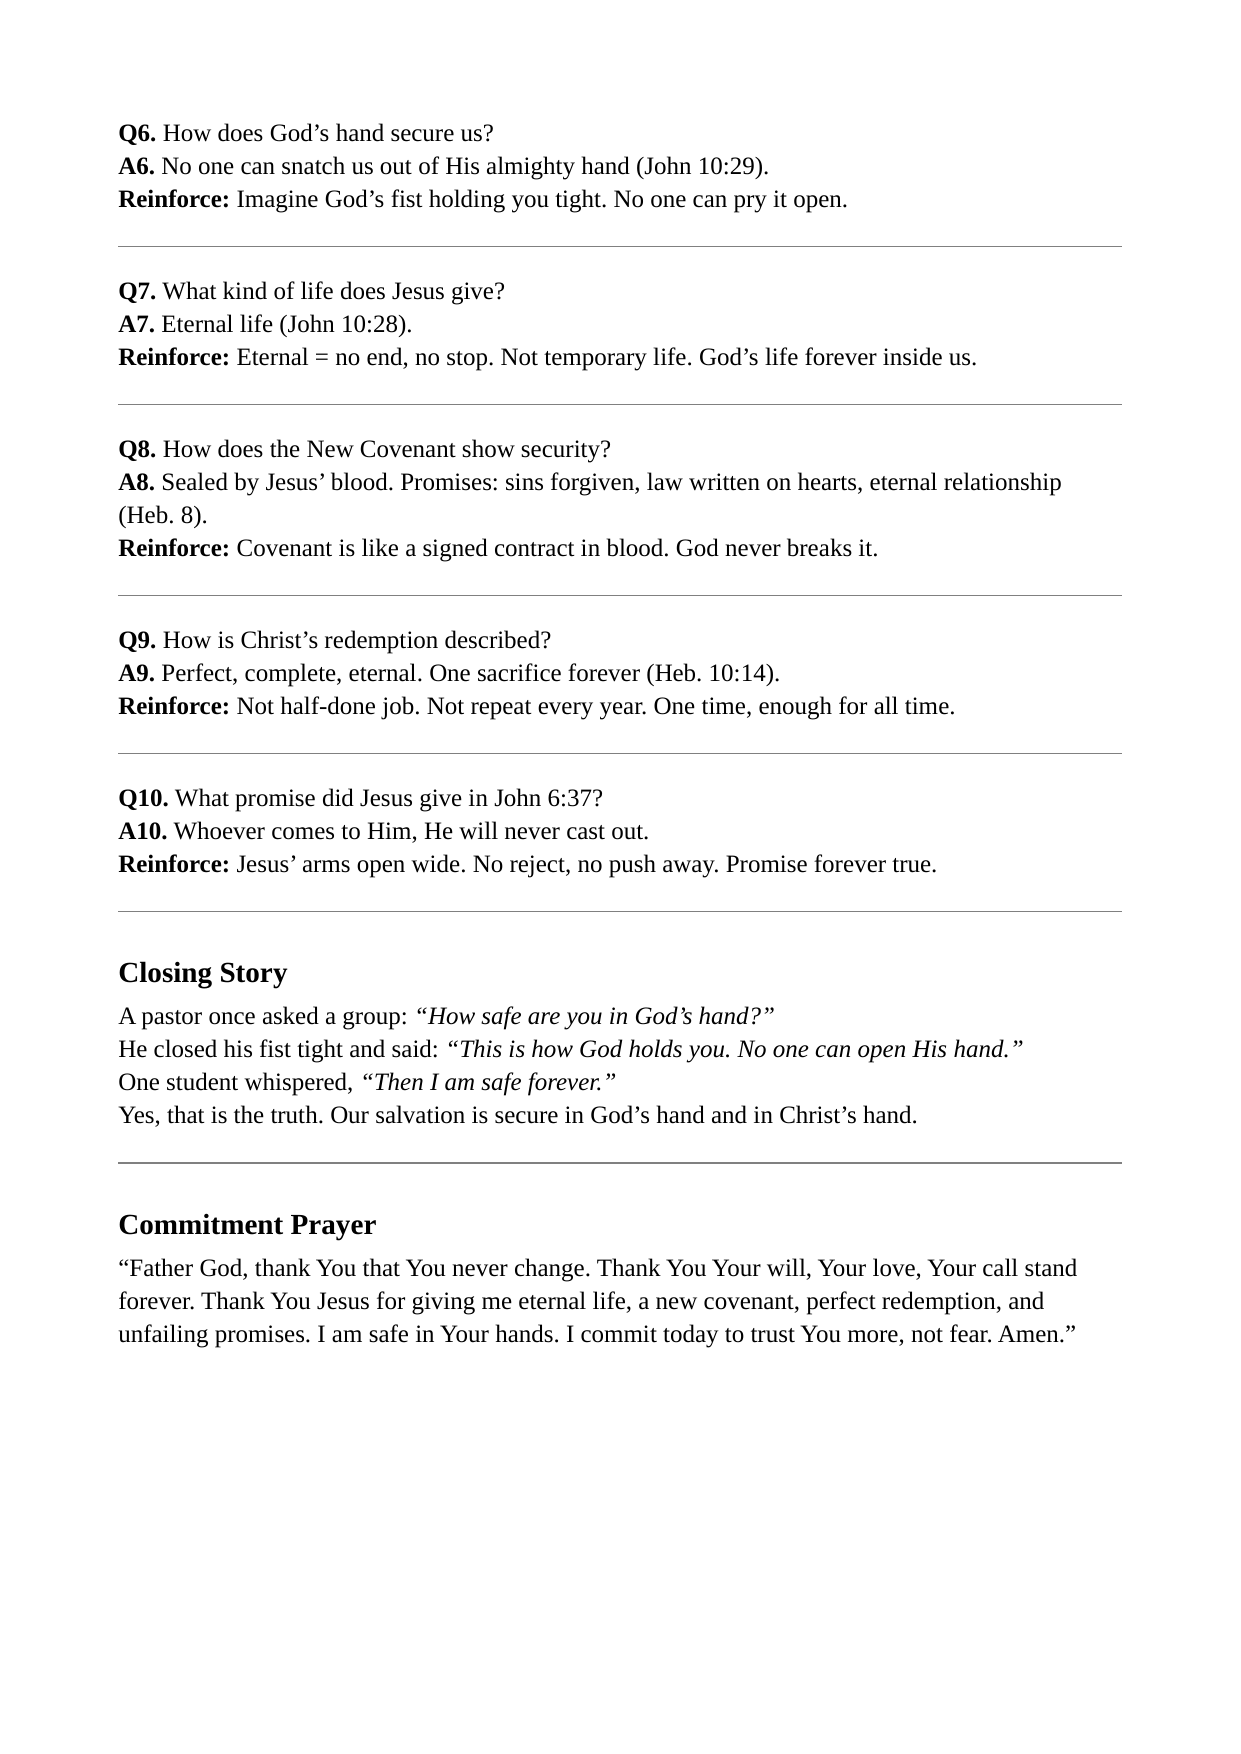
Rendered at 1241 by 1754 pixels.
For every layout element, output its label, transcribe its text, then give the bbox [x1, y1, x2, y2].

subtitle Commitment Prayer [118, 1207, 1122, 1240]
text Q9. How is Christ’s redemption described? A9. Perfect, complete, eternal. One sacrifice forever (Heb. 10:14). Reinforce: Not half-done job. Not repeat every year. One time, enough for all time. [118, 625, 1122, 720]
text Q6. How does God’s hand secure us? A6. No one can snatch us out of His almighty hand (John 10:29). Reinforce: Imagine God’s fist holding you tight. No one can pry it open. [118, 118, 1122, 213]
text “Father God, thank You that You never change. Thank You Your will, Your love, Your call stand forever. Thank You Jesus for giving me eternal life, a new covenant, perfect redemption, and unfailing promises. I am safe in Your hands. I commit today to trust You more, not fear. Amen.” [118, 1253, 1122, 1348]
text Q7. What kind of life does Jesus give? A7. Eternal life (John 10:28). Reinforce: Eternal = no end, no stop. Not temporary life. God’s life forever inside us. [118, 276, 1122, 371]
text Q10. What promise did Jesus give in John 6:37? A10. Whoever comes to Him, He will never cast out. Reinforce: Jesus’ arms open wide. No reject, no push away. Promise forever true. [118, 783, 1122, 878]
text Q8. How does the New Covenant show security? A8. Sealed by Jesus’ blood. Promises: sins forgiven, law written on hearts, eternal relationship (Heb. 8). Reinforce: Covenant is like a signed contract in blood. God never breaks it. [118, 434, 1122, 562]
text A pastor once asked a group: “How safe are you in God’s hand?” He closed his fist tight and said: “This is how God holds you. No one can open His hand.” One student whispered, “Then I am safe forever.” Yes, that is the truth. Our salvation is secure in God’s hand and in Christ’s hand. [118, 1001, 1122, 1129]
subtitle Closing Story [118, 955, 1122, 989]
